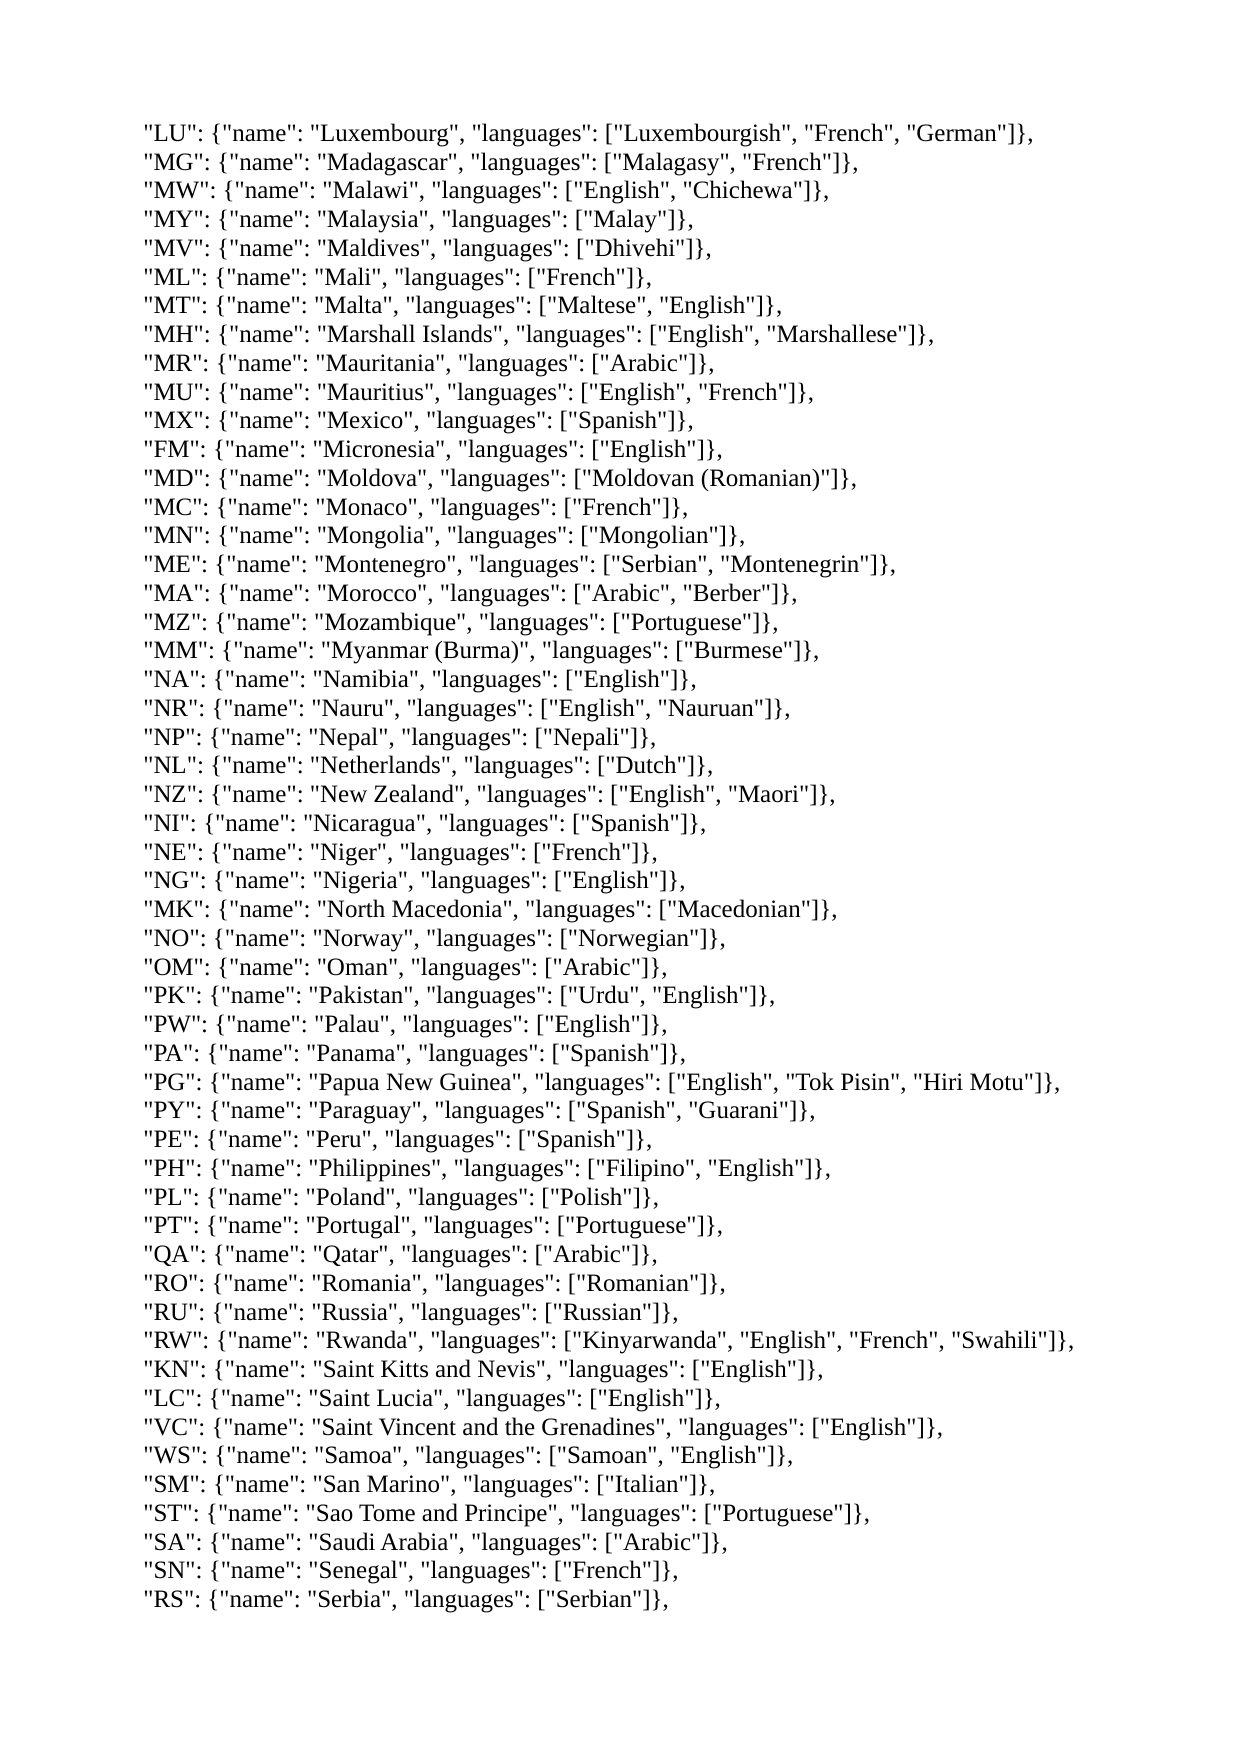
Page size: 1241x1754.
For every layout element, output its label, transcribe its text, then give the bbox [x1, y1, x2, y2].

text "PT": {"name": "Portugal", "languages": ["Portuguese"]}, [118, 1211, 1122, 1239]
text "NG": {"name": "Nigeria", "languages": ["English"]}, [118, 866, 1122, 894]
text "NE": {"name": "Niger", "languages": ["French"]}, [118, 837, 1122, 866]
text "PE": {"name": "Peru", "languages": ["Spanish"]}, [118, 1124, 1122, 1153]
text "MH": {"name": "Marshall Islands", "languages": ["English", "Marshallese"]}, [118, 319, 1122, 348]
text "NP": {"name": "Nepal", "languages": ["Nepali"]}, [118, 722, 1122, 751]
text "PK": {"name": "Pakistan", "languages": ["Urdu", "English"]}, [118, 981, 1122, 1009]
text "MD": {"name": "Moldova", "languages": ["Moldovan (Romanian)"]}, [118, 463, 1122, 492]
text "LU": {"name": "Luxembourg", "languages": ["Luxembourgish", "French", "German"]}, [118, 118, 1122, 147]
text "MG": {"name": "Madagascar", "languages": ["Malagasy", "French"]}, [118, 147, 1122, 176]
text "PG": {"name": "Papua New Guinea", "languages": ["English", "Tok Pisin", "Hiri Motu"]}, [118, 1067, 1122, 1096]
text "ME": {"name": "Montenegro", "languages": ["Serbian", "Montenegrin"]}, [118, 549, 1122, 578]
text "MU": {"name": "Mauritius", "languages": ["English", "French"]}, [118, 377, 1122, 406]
text "ML": {"name": "Mali", "languages": ["French"]}, [118, 262, 1122, 291]
text "QA": {"name": "Qatar", "languages": ["Arabic"]}, [118, 1239, 1122, 1268]
text "SM": {"name": "San Marino", "languages": ["Italian"]}, [118, 1469, 1122, 1498]
text "NZ": {"name": "New Zealand", "languages": ["English", "Maori"]}, [118, 779, 1122, 808]
text "OM": {"name": "Oman", "languages": ["Arabic"]}, [118, 952, 1122, 981]
text "SA": {"name": "Saudi Arabia", "languages": ["Arabic"]}, [118, 1527, 1122, 1556]
text "RS": {"name": "Serbia", "languages": ["Serbian"]}, [118, 1584, 1122, 1613]
text "SN": {"name": "Senegal", "languages": ["French"]}, [118, 1556, 1122, 1584]
text "MT": {"name": "Malta", "languages": ["Maltese", "English"]}, [118, 291, 1122, 319]
text "MX": {"name": "Mexico", "languages": ["Spanish"]}, [118, 406, 1122, 434]
text "RU": {"name": "Russia", "languages": ["Russian"]}, [118, 1297, 1122, 1326]
text "MR": {"name": "Mauritania", "languages": ["Arabic"]}, [118, 348, 1122, 377]
text "NO": {"name": "Norway", "languages": ["Norwegian"]}, [118, 923, 1122, 952]
text "RO": {"name": "Romania", "languages": ["Romanian"]}, [118, 1268, 1122, 1297]
text "MM": {"name": "Myanmar (Burma)", "languages": ["Burmese"]}, [118, 636, 1122, 664]
text "PH": {"name": "Philippines", "languages": ["Filipino", "English"]}, [118, 1153, 1122, 1182]
text "MA": {"name": "Morocco", "languages": ["Arabic", "Berber"]}, [118, 578, 1122, 607]
text "VC": {"name": "Saint Vincent and the Grenadines", "languages": ["English"]}, [118, 1412, 1122, 1441]
text "MK": {"name": "North Macedonia", "languages": ["Macedonian"]}, [118, 894, 1122, 923]
text "ST": {"name": "Sao Tome and Principe", "languages": ["Portuguese"]}, [118, 1498, 1122, 1527]
text "RW": {"name": "Rwanda", "languages": ["Kinyarwanda", "English", "French", "Swahili"]}, [118, 1326, 1122, 1354]
text "NL": {"name": "Netherlands", "languages": ["Dutch"]}, [118, 751, 1122, 779]
text "PY": {"name": "Paraguay", "languages": ["Spanish", "Guarani"]}, [118, 1096, 1122, 1124]
text "PL": {"name": "Poland", "languages": ["Polish"]}, [118, 1182, 1122, 1211]
text "WS": {"name": "Samoa", "languages": ["Samoan", "English"]}, [118, 1441, 1122, 1469]
text "LC": {"name": "Saint Lucia", "languages": ["English"]}, [118, 1383, 1122, 1412]
text "FM": {"name": "Micronesia", "languages": ["English"]}, [118, 434, 1122, 463]
text "MW": {"name": "Malawi", "languages": ["English", "Chichewa"]}, [118, 176, 1122, 204]
text "MC": {"name": "Monaco", "languages": ["French"]}, [118, 492, 1122, 521]
text "MZ": {"name": "Mozambique", "languages": ["Portuguese"]}, [118, 607, 1122, 636]
text "NI": {"name": "Nicaragua", "languages": ["Spanish"]}, [118, 808, 1122, 837]
text "NA": {"name": "Namibia", "languages": ["English"]}, [118, 664, 1122, 693]
text "PW": {"name": "Palau", "languages": ["English"]}, [118, 1009, 1122, 1038]
text "KN": {"name": "Saint Kitts and Nevis", "languages": ["English"]}, [118, 1354, 1122, 1383]
text "MN": {"name": "Mongolia", "languages": ["Mongolian"]}, [118, 521, 1122, 549]
text "MY": {"name": "Malaysia", "languages": ["Malay"]}, [118, 204, 1122, 233]
text "NR": {"name": "Nauru", "languages": ["English", "Nauruan"]}, [118, 693, 1122, 722]
text "MV": {"name": "Maldives", "languages": ["Dhivehi"]}, [118, 233, 1122, 262]
text "PA": {"name": "Panama", "languages": ["Spanish"]}, [118, 1038, 1122, 1067]
